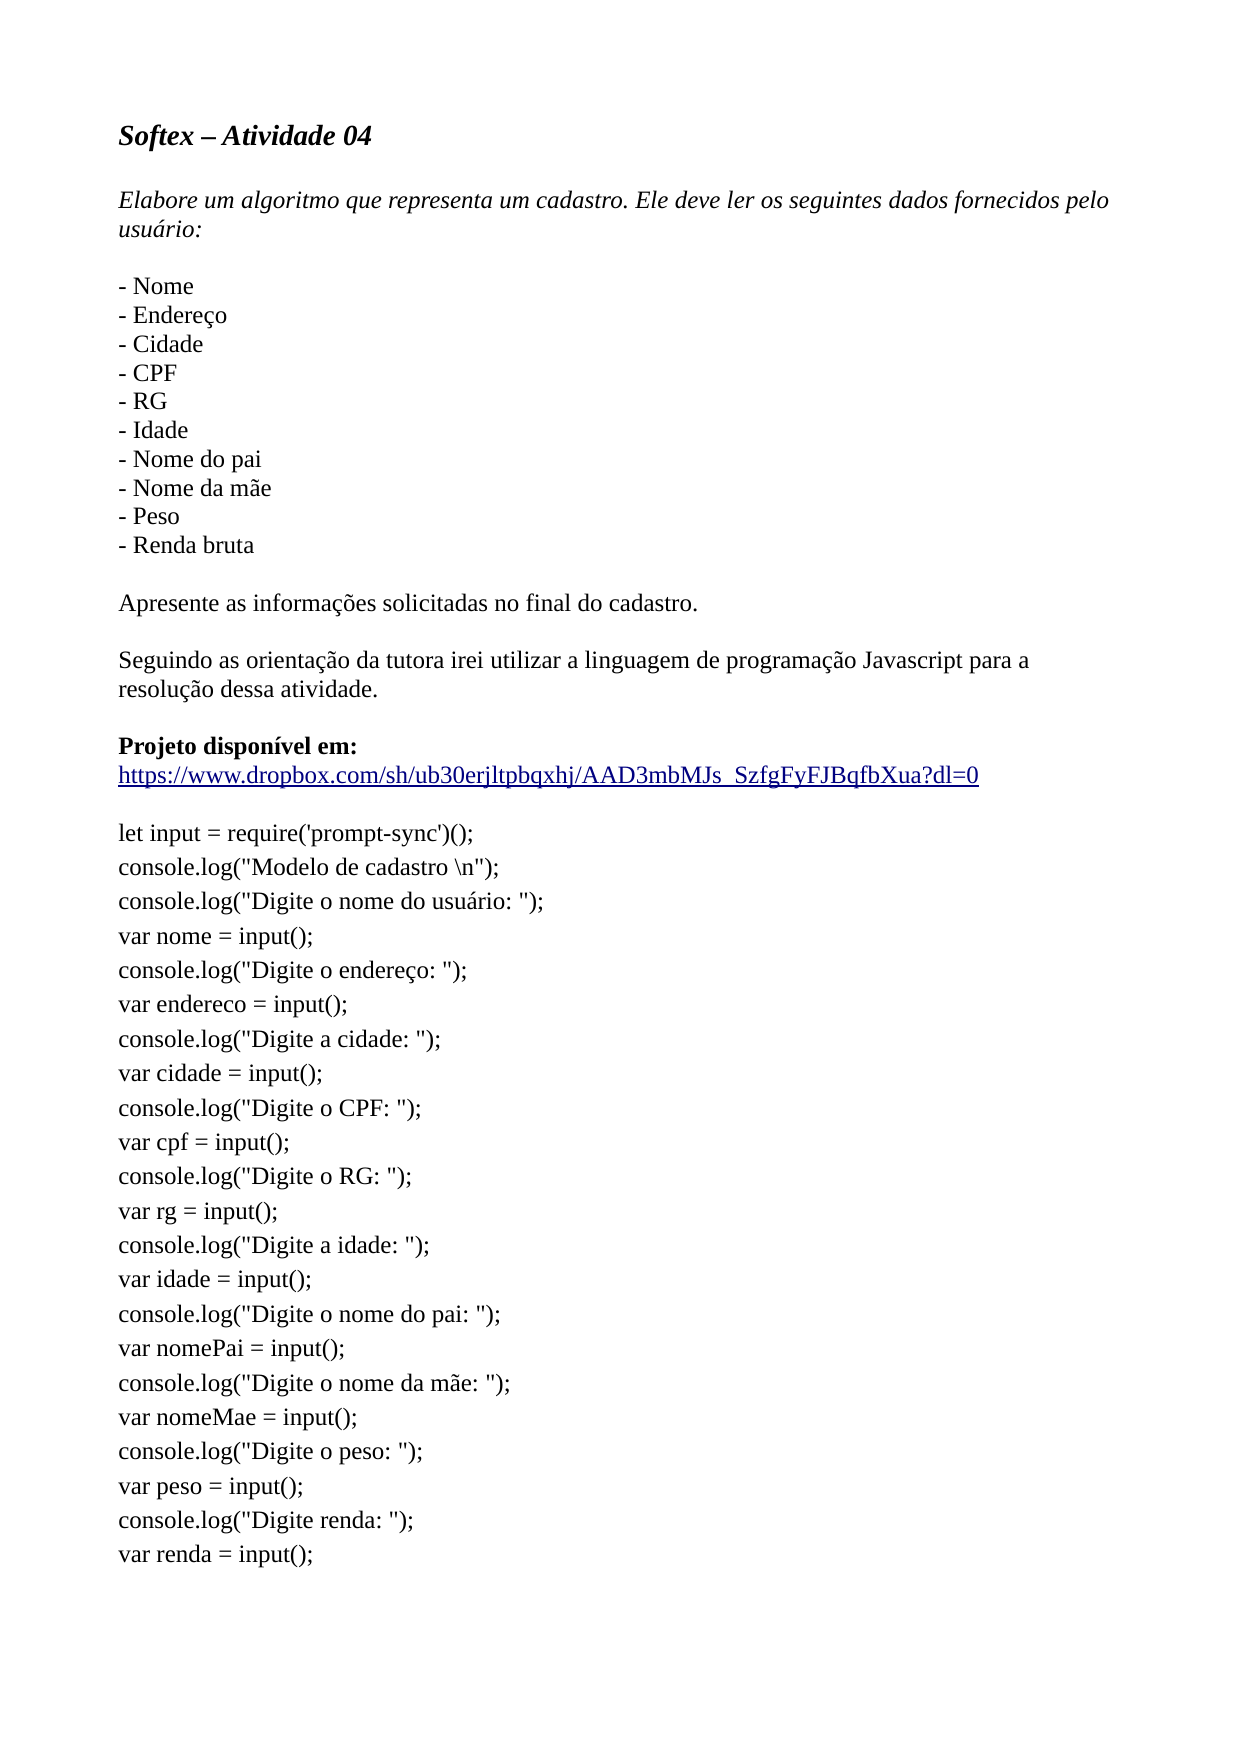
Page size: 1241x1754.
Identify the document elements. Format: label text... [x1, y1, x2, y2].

text - Renda bruta [118, 530, 1122, 559]
text - Nome [118, 271, 1122, 300]
text var cidade = input(); [118, 1053, 1122, 1087]
text console.log("Digite o endereço: "); [118, 949, 1122, 984]
text - Nome da mãe [118, 473, 1122, 501]
text - CPF [118, 358, 1122, 386]
text var nomePai = input(); [118, 1328, 1122, 1362]
text - Peso [118, 501, 1122, 530]
text console.log("Digite o nome da mãe: "); [118, 1362, 1122, 1396]
text console.log("Modelo de cadastro \n"); [118, 846, 1122, 881]
text var peso = input(); [118, 1465, 1122, 1499]
text Elabore um algoritmo que representa um cadastro. Ele deve ler os seguintes dados fornecidos pelo usuário: [118, 185, 1122, 243]
text - Endereço [118, 300, 1122, 329]
text var idade = input(); [118, 1259, 1122, 1293]
text - Nome do pai [118, 444, 1122, 473]
text console.log("Digite o peso: "); [118, 1431, 1122, 1465]
text var cpf = input(); [118, 1121, 1122, 1156]
text var rg = input(); [118, 1190, 1122, 1224]
text console.log("Digite o nome do usuário: "); [118, 881, 1122, 915]
text console.log("Digite o RG: "); [118, 1156, 1122, 1190]
text console.log("Digite o CPF: "); [118, 1087, 1122, 1121]
text var nomeMae = input(); [118, 1396, 1122, 1431]
text console.log("Digite a idade: "); [118, 1224, 1122, 1259]
text Seguindo as orientação da tutora irei utilizar a linguagem de programação Javascript para a resolução dessa atividade. [118, 645, 1122, 703]
text var nome = input(); [118, 915, 1122, 949]
text - RG [118, 386, 1122, 415]
text Softex – Atividade 04 [118, 118, 1122, 152]
text var endereco = input(); [118, 984, 1122, 1018]
text console.log("Digite a cidade: "); [118, 1018, 1122, 1053]
text - Idade [118, 415, 1122, 444]
text Apresente as informações solicitadas no final do cadastro. [118, 588, 1122, 616]
text console.log("Digite renda: "); [118, 1499, 1122, 1534]
text console.log("Digite o nome do pai: "); [118, 1293, 1122, 1328]
text let input = require('prompt-sync')(); [118, 818, 1122, 846]
text var renda = input(); [118, 1534, 1122, 1568]
text Projeto disponível em: https://www.dropbox.com/sh/ub30erjltpbqxhj/AAD3mbMJs_SzfgFyFJBqfbXua?dl=0 [118, 731, 1122, 789]
text - Cidade [118, 329, 1122, 358]
